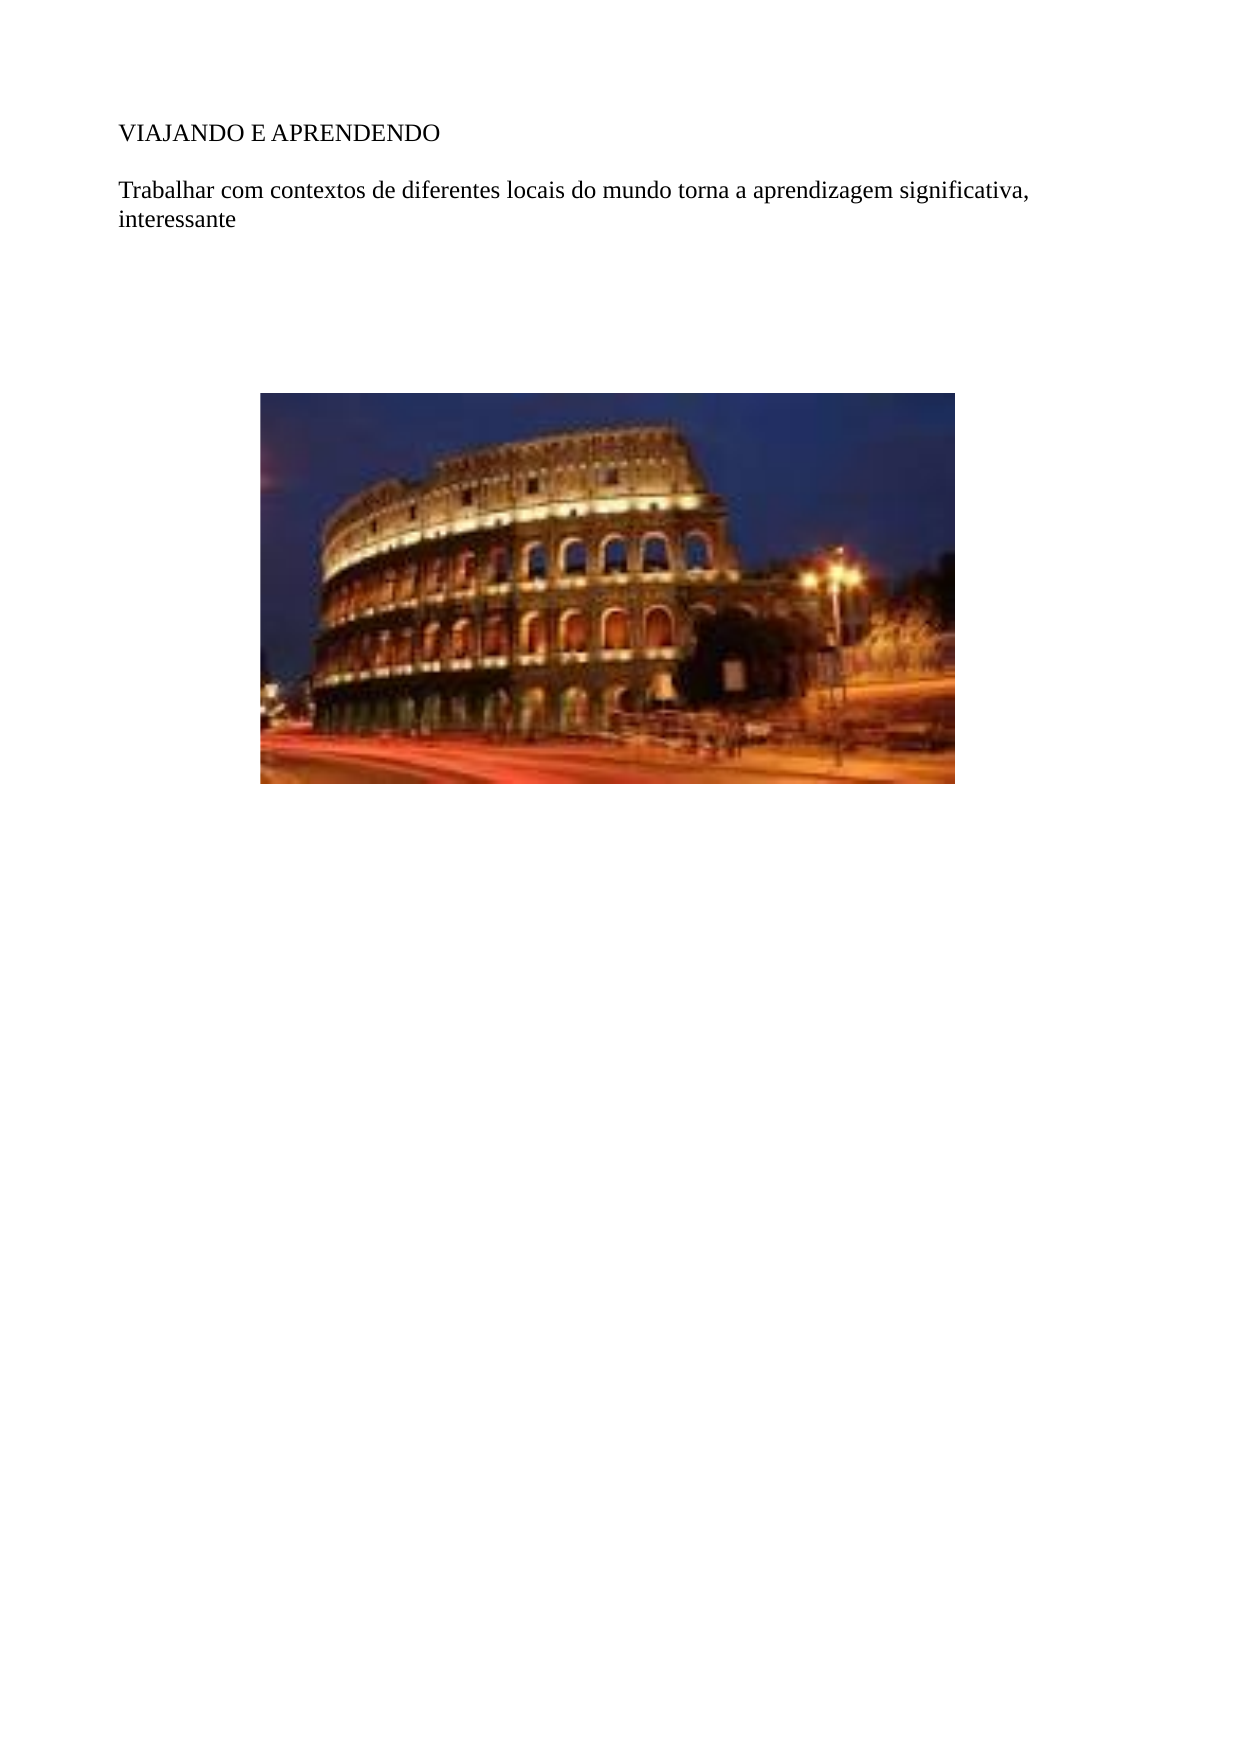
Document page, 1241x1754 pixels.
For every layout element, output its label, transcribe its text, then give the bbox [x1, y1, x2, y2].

text VIAJANDO E APRENDENDO [118, 118, 1122, 147]
text Trabalhar com contextos de diferentes locais do mundo torna a aprendizagem significativa, interessante [118, 176, 1122, 233]
picture [260, 393, 955, 784]
